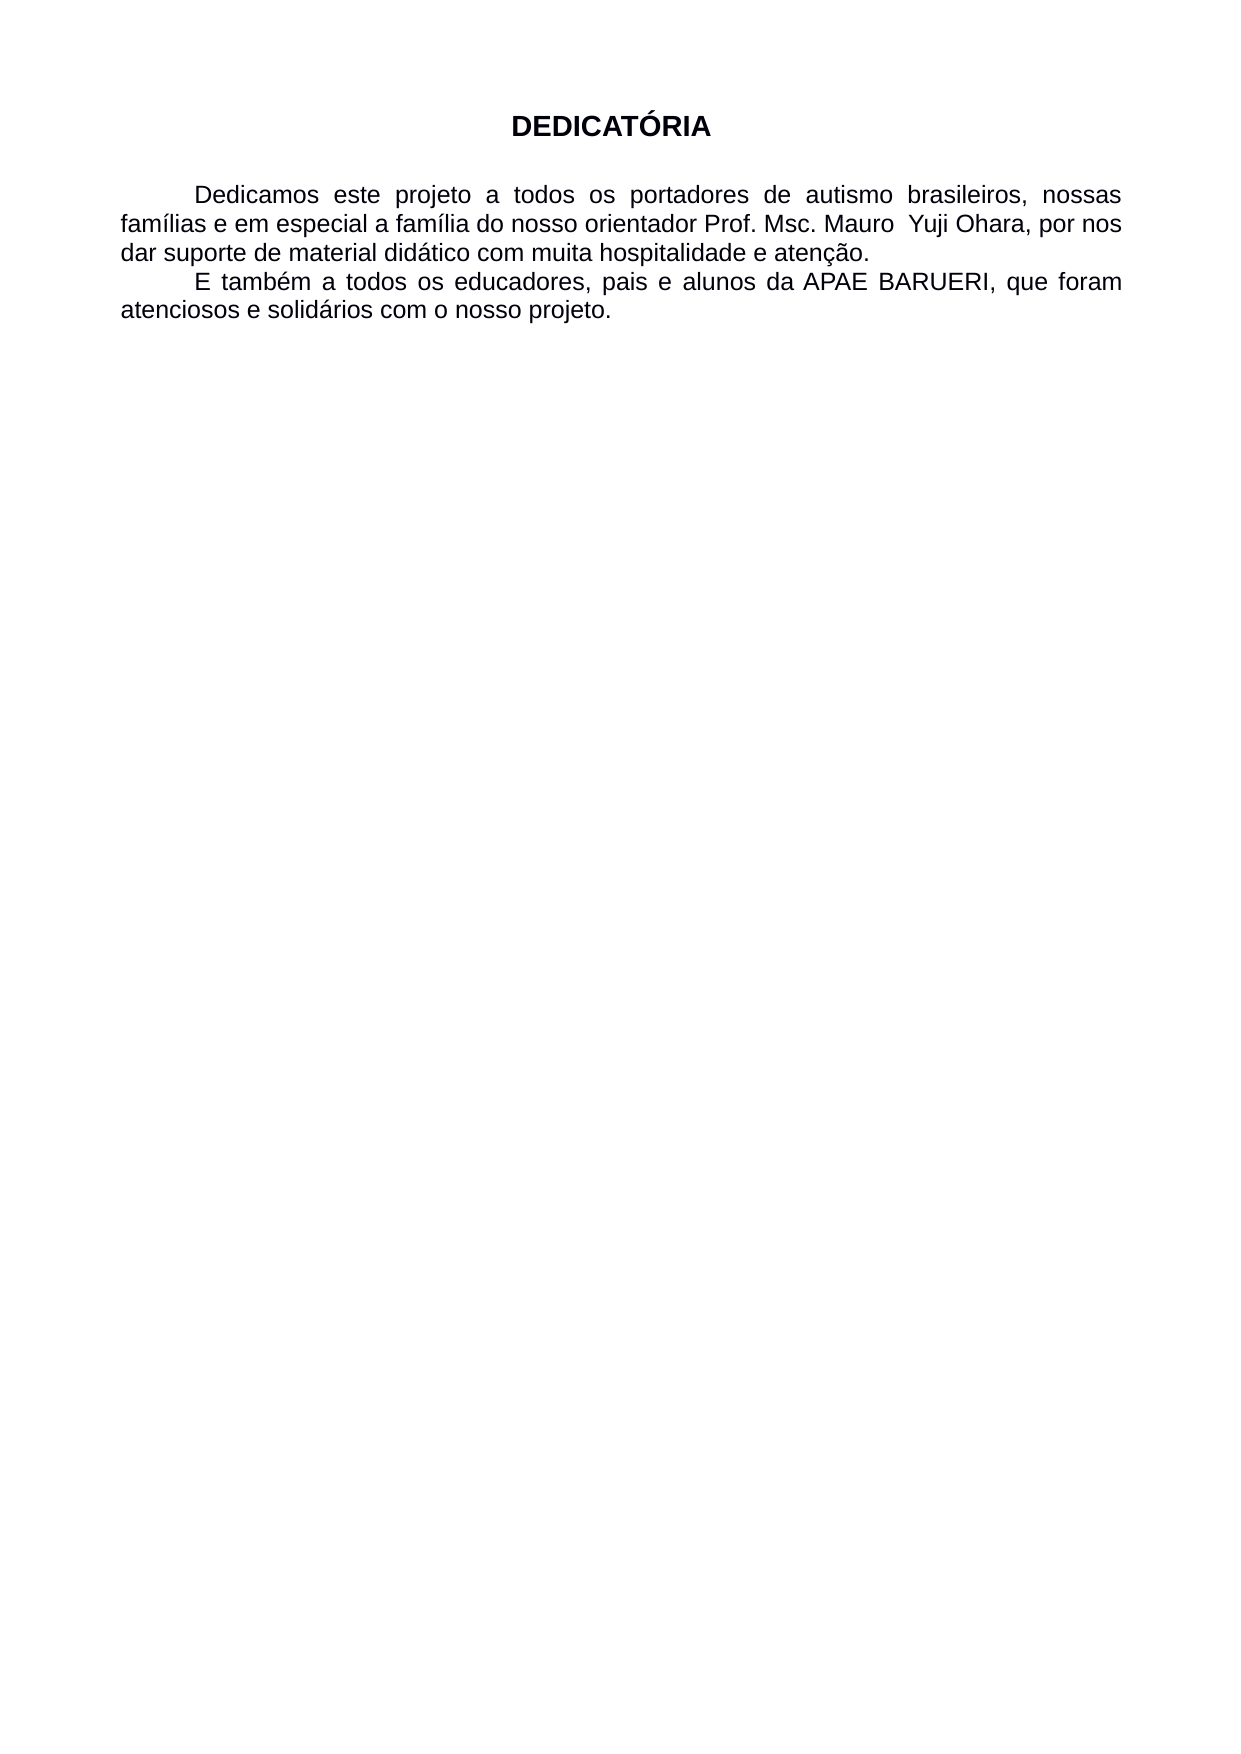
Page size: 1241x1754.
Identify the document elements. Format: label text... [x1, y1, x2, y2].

text DEDICATÓRIA [120, 108, 1123, 142]
text Dedicamos este projeto a todos os portadores de autismo brasileiros, nossas famílias e em especial a família do nosso orientador Prof. Msc. Mauro Yuji Ohara, por nos dar suporte de material didático com muita hospitalidade e atenção. [120, 176, 1123, 267]
text E também a todos os educadores, pais e alunos da APAE BARUERI, que foram atenciosos e solidários com o nosso projeto. [120, 267, 1123, 324]
